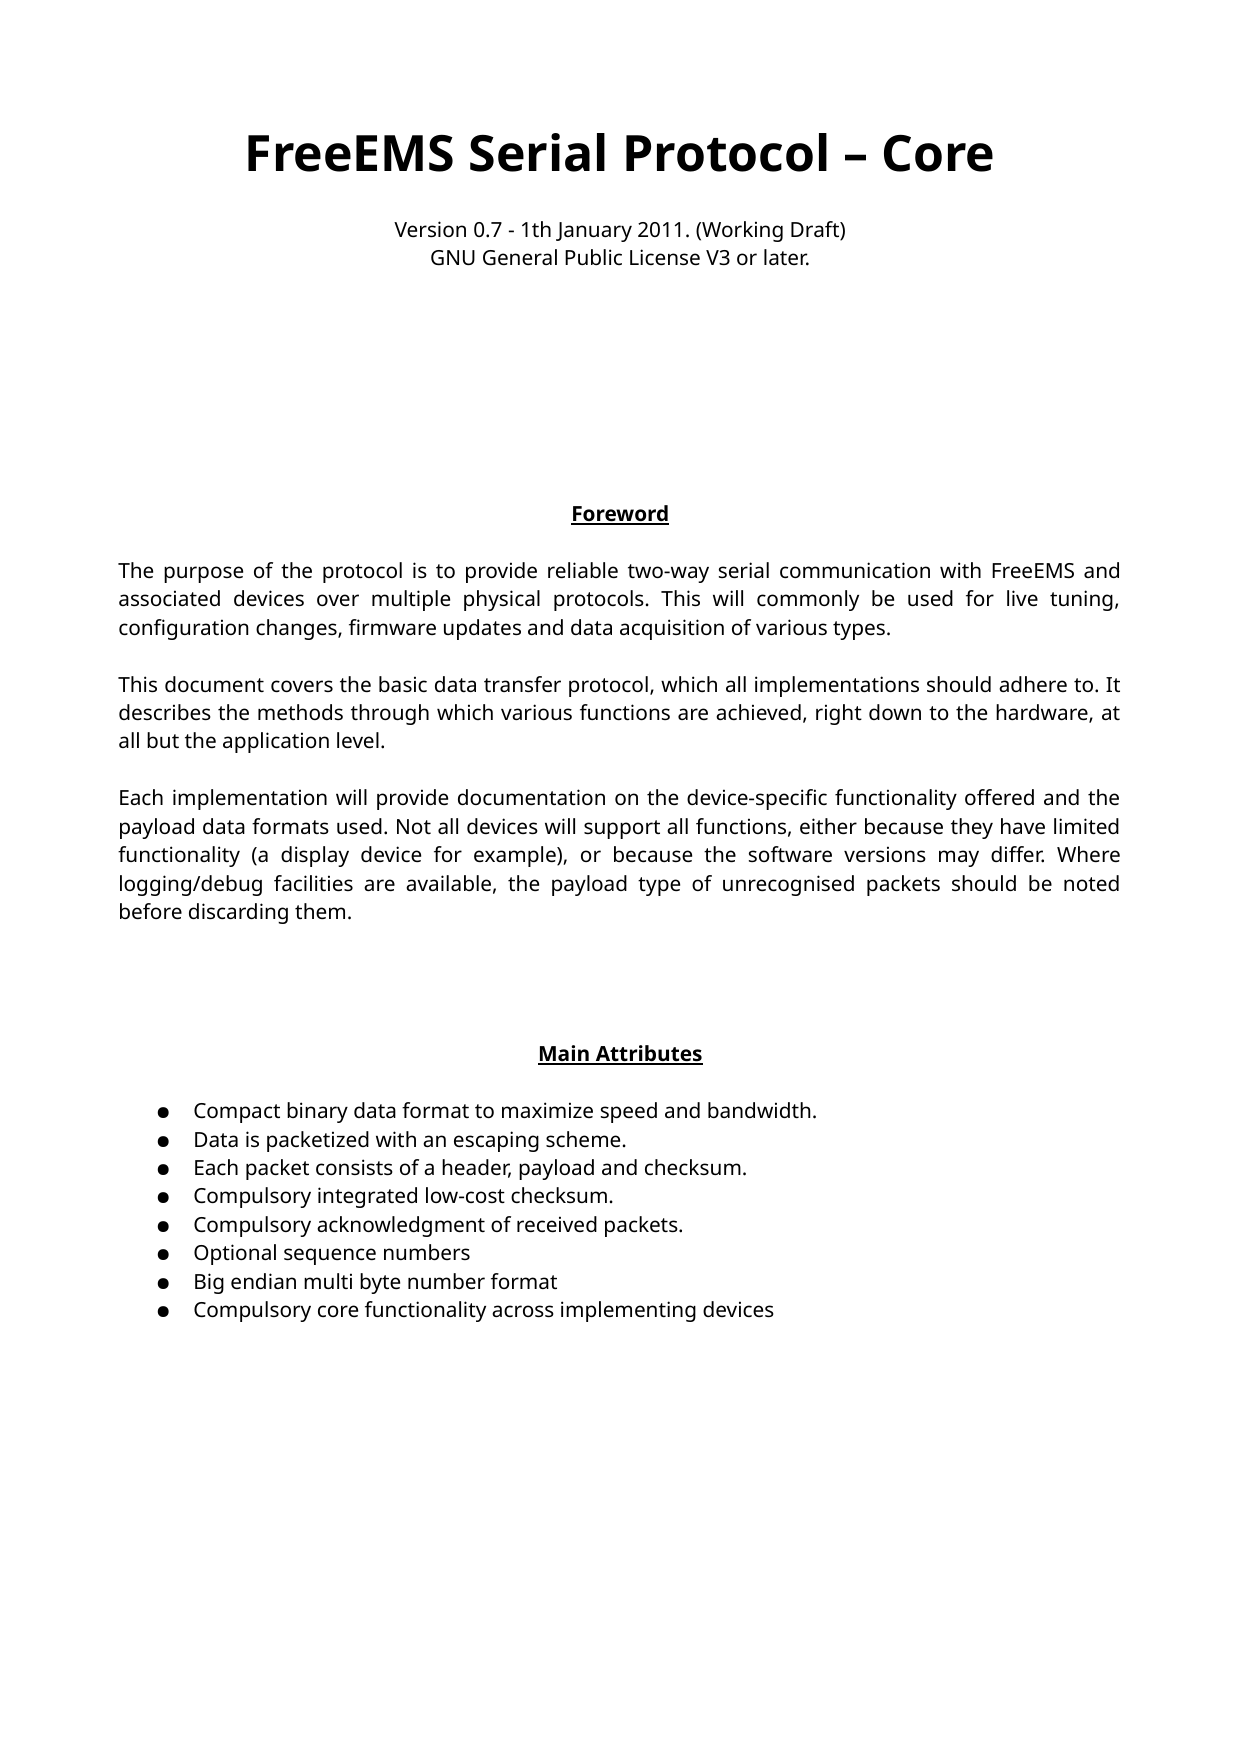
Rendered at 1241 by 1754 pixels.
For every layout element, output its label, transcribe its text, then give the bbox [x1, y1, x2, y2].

text This document covers the basic data transfer protocol, which all implementations should adhere to. It describes the methods through which various functions are achieved, right down to the hardware, at all but the application level. [118, 670, 1122, 755]
text Foreword [118, 499, 1122, 527]
text Each implementation will provide documentation on the device-specific functionality offered and the payload data formats used. Not all devices will support all functions, either because they have limited functionality (a display device for example), or because the software versions may differ. Where logging/debug facilities are available, the payload type of unrecognised packets should be noted before discarding them. [118, 783, 1122, 926]
list Compulsory acknowledgment of received packets. [156, 1210, 1122, 1238]
text The purpose of the protocol is to provide reliable two-way serial communication with FreeEMS and associated devices over multiple physical protocols. This will commonly be used for live tuning, configuration changes, firmware updates and data acquisition of various types. [118, 556, 1122, 641]
list Optional sequence numbers [156, 1238, 1122, 1267]
list Compact binary data format to maximize speed and bandwidth. [156, 1096, 1122, 1125]
list Data is packetized with an escaping scheme. [156, 1125, 1122, 1153]
text Main Attributes [118, 1039, 1122, 1068]
text Version 0.7 - 1th January 2011. (Working Draft) [118, 215, 1122, 243]
list Compulsory core functionality across implementing devices [156, 1295, 1122, 1324]
list Each packet consists of a header, payload and checksum. [156, 1153, 1122, 1182]
list Compulsory integrated low-cost checksum. [156, 1182, 1122, 1210]
list Big endian multi byte number format [156, 1267, 1122, 1295]
text FreeEMS Serial Protocol – Core [118, 118, 1122, 186]
text GNU General Public License V3 or later. [118, 243, 1122, 272]
